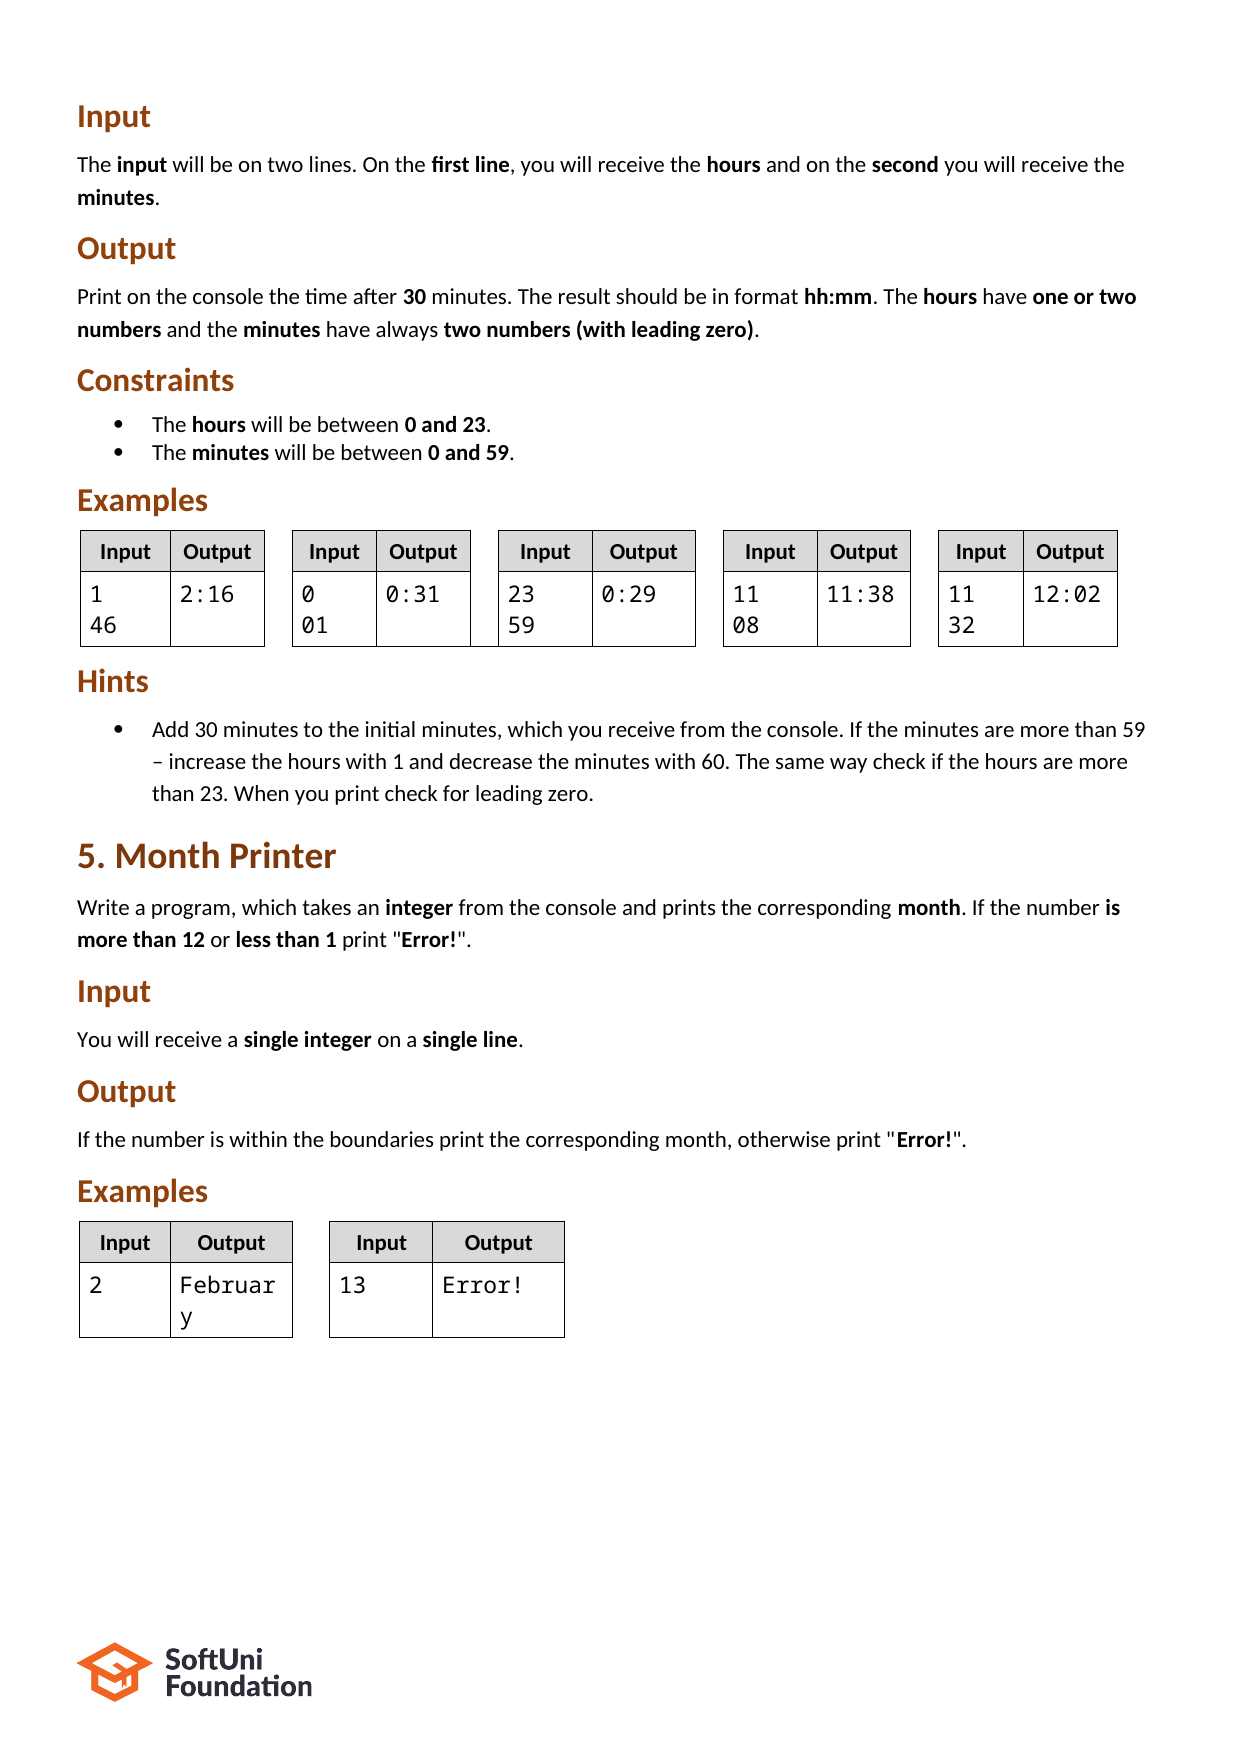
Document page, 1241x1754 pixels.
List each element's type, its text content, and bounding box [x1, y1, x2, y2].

table_cell Error! [433, 1263, 564, 1337]
subtitle Input [77, 95, 1163, 136]
subtitle Month Printer [77, 832, 1163, 878]
table_cell 0 01 [293, 572, 376, 646]
table_header [696, 530, 723, 571]
subtitle Output [77, 227, 1163, 268]
subtitle Constraints [77, 359, 1163, 400]
table_cell [911, 571, 938, 646]
list Add 30 minutes to the initial minutes, which you receive from the console. If the minutes are more than 59 – increase the hours with 1 and decrease the minutes with 60. The same way check if the hours are more than 23. When you print check for leading zero. [114, 715, 1163, 807]
table_header Output [171, 531, 264, 571]
list The minutes will be between 0 and 59. [114, 438, 1163, 466]
table_cell [696, 571, 723, 646]
table_cell 11 08 [724, 572, 817, 646]
table_header Input [330, 1222, 432, 1262]
table_cell 2 [80, 1263, 170, 1337]
text If the number is within the boundaries print the corresponding month, otherwise print "Error!". [77, 1125, 1163, 1153]
table_header Output [1024, 531, 1117, 571]
table_cell 2:16 [171, 572, 264, 646]
text You will receive a single integer on a single line. [77, 1025, 1163, 1053]
subtitle Input [77, 970, 1163, 1011]
table_header [471, 530, 498, 646]
table_cell [293, 1262, 329, 1337]
text Print on the console the time after 30 minutes. The result should be in format hh:mm. The hours have one or two numbers and the minutes have always two numbers (with leading zero). [77, 282, 1163, 343]
text Write a program, which takes an integer from the console and prints the corresponding month. If the number is more than 12 or less than 1 print "Error!". [77, 893, 1163, 953]
table_cell 11 32 [939, 572, 1023, 646]
table_header Input [81, 531, 170, 571]
subtitle Output [77, 1070, 1163, 1111]
subtitle Hints [77, 660, 1163, 700]
table_cell 12:02 [1024, 572, 1117, 646]
table_cell 23 59 [499, 572, 592, 646]
table_cell 1 46 [81, 572, 170, 646]
table_header Output [818, 531, 910, 571]
table_header Input [80, 1222, 170, 1262]
subtitle Examples [77, 1170, 1163, 1210]
list The hours will be between 0 and 23. [114, 410, 1163, 438]
table_header Input [939, 531, 1023, 571]
table_cell 0:31 [377, 572, 470, 646]
table_header [911, 530, 938, 571]
table_cell 13 [330, 1263, 432, 1337]
table_header [265, 530, 292, 571]
table_cell 11:38 [818, 572, 910, 646]
table_header Output [433, 1222, 564, 1262]
table_header Input [499, 531, 592, 571]
table_header Output [377, 531, 470, 571]
table_header Input [293, 531, 376, 571]
table_cell [265, 571, 292, 646]
table_header Input [724, 531, 817, 571]
table_cell 0:29 [593, 572, 695, 646]
text The input will be on two lines. On the first line, you will receive the hours and on the second you will receive the minutes. [77, 151, 1163, 211]
table_header Output [171, 1222, 292, 1262]
table_header Output [593, 531, 695, 571]
picture [76, 1642, 312, 1702]
table_cell February [171, 1263, 292, 1337]
subtitle Examples [77, 479, 1163, 519]
table_header [293, 1221, 329, 1262]
